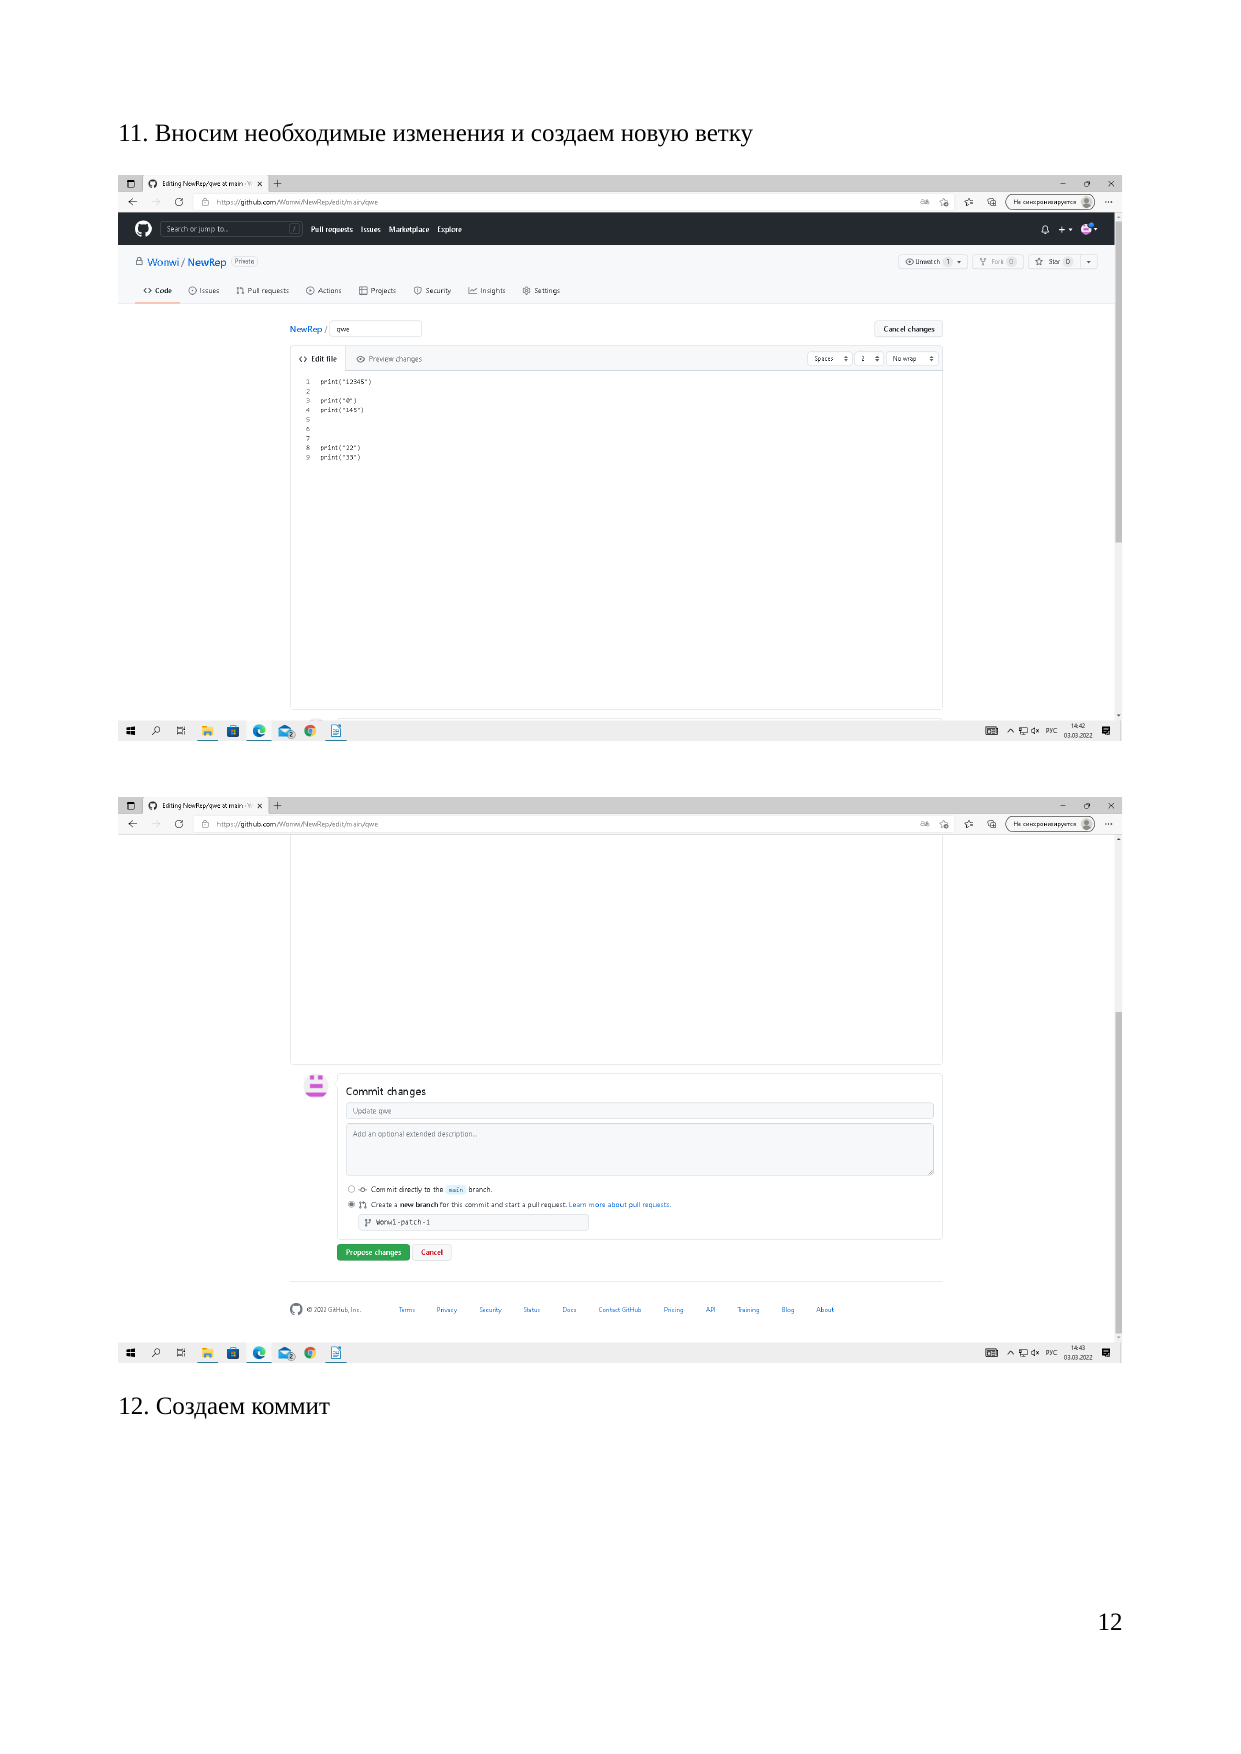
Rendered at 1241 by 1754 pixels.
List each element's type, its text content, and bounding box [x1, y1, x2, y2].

picture [118, 175, 1123, 741]
text 12. Создаем коммит [118, 1391, 1122, 1420]
text 11. Вносим необходимые изменения и создаем новую ветку [118, 118, 1122, 147]
picture [118, 797, 1123, 1363]
